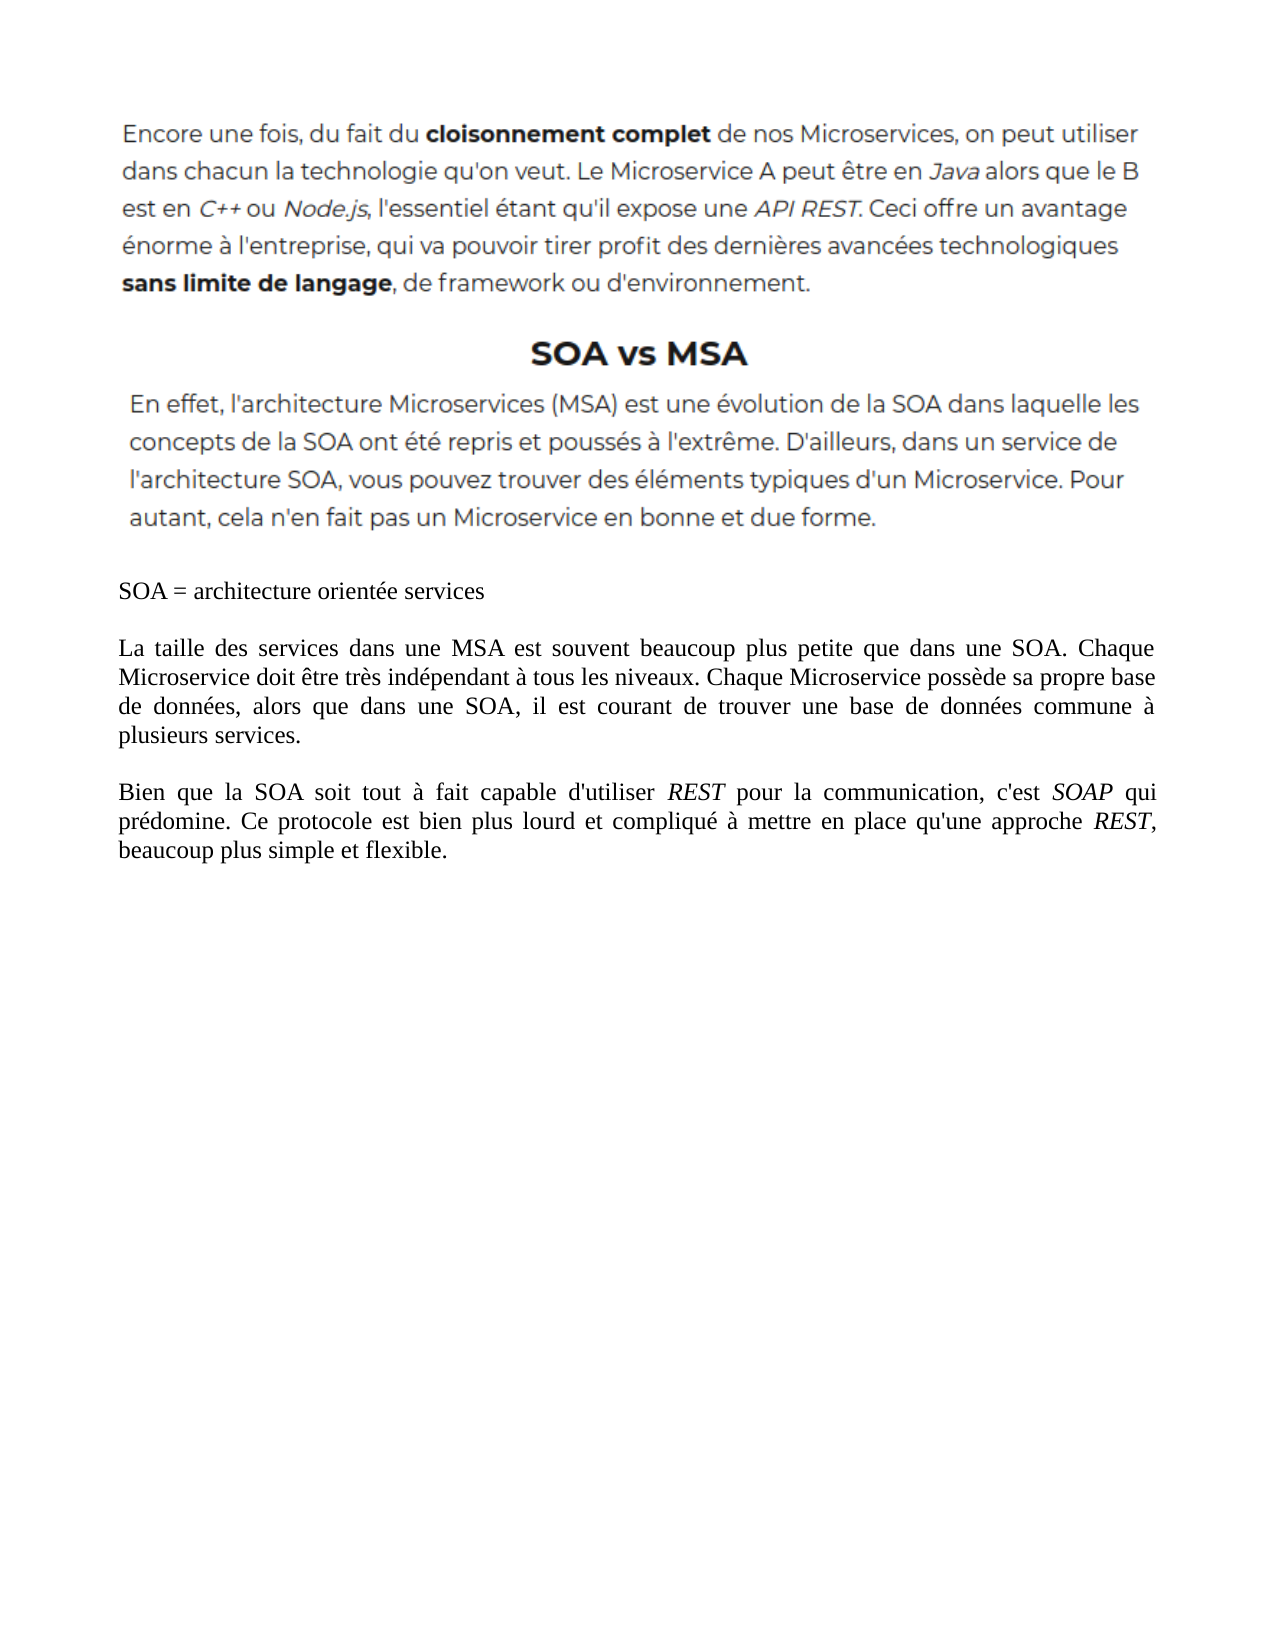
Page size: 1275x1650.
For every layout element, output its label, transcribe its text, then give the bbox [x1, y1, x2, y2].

picture [118, 388, 1157, 548]
text SOA = architecture orientée services [118, 576, 1157, 605]
picture [523, 331, 752, 375]
picture [118, 118, 1157, 303]
text Bien que la SOA soit tout à fait capable d'utiliser REST pour la communication, c'est SOAP qui prédomine. Ce protocole est bien plus lourd et compliqué à mettre en place qu'une approche REST, beaucoup plus simple et flexible. [118, 777, 1157, 863]
text La taille des services dans une MSA est souvent beaucoup plus petite que dans une SOA. Chaque Microservice doit être très indépendant à tous les niveaux. Chaque Microservice possède sa propre base de données, alors que dans une SOA, il est courant de trouver une base de données commune à plusieurs services. [118, 633, 1157, 748]
